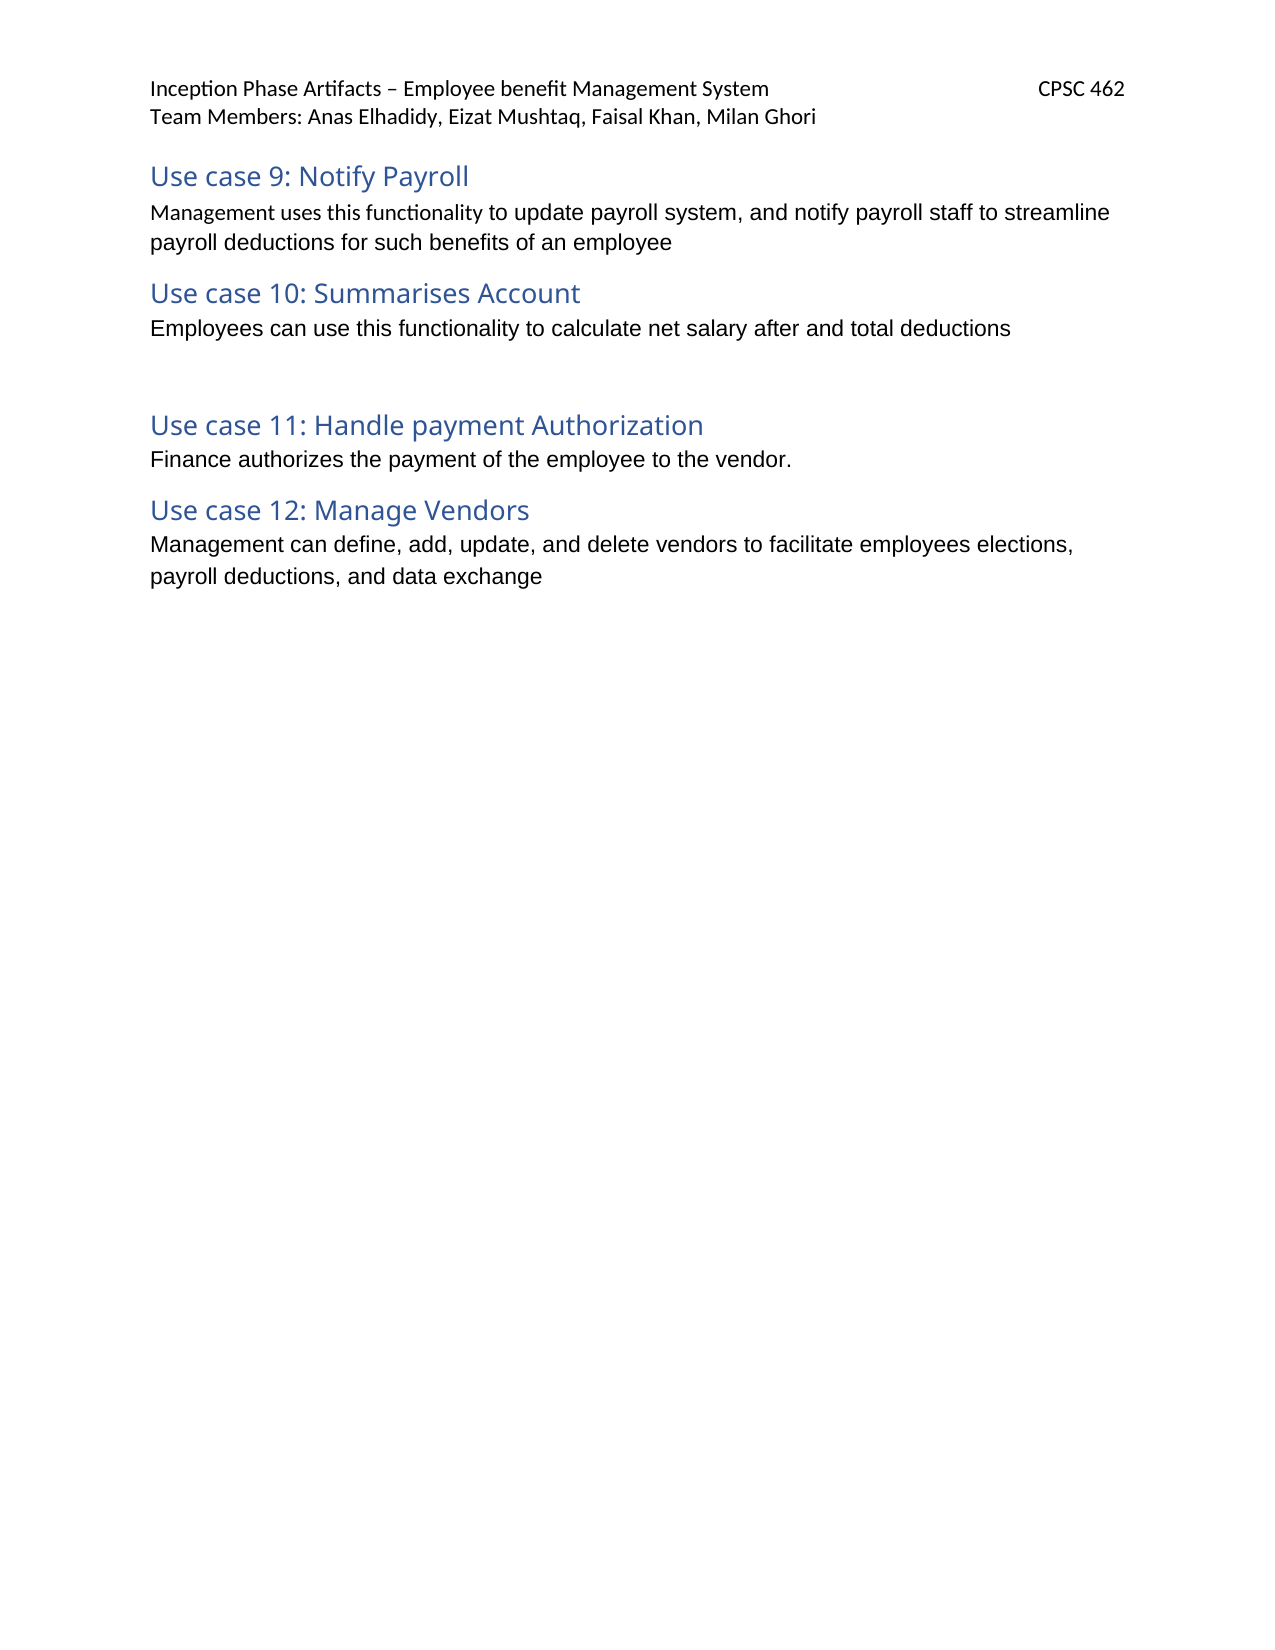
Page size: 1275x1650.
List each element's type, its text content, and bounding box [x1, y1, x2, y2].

subtitle Use case 10: Summarises Account [150, 275, 1125, 312]
subtitle Use case 12: Manage Vendors [150, 491, 1125, 528]
text Management uses this functionality to update payroll system, and notify payroll staff to streamline payroll deductions for such benefits of an employee [150, 198, 1125, 256]
subtitle Use case 9: Notify Payroll [150, 158, 1125, 195]
text Employees can use this functionality to calculate net salary after and total deductions [150, 314, 1125, 341]
subtitle Use case 11: Handle payment Authorization [150, 406, 1125, 443]
text Finance authorizes the payment of the employee to the vendor. [150, 446, 1125, 473]
text Management can define, add, update, and delete vendors to facilitate employees elections, payroll deductions, and data exchange [150, 531, 1125, 589]
